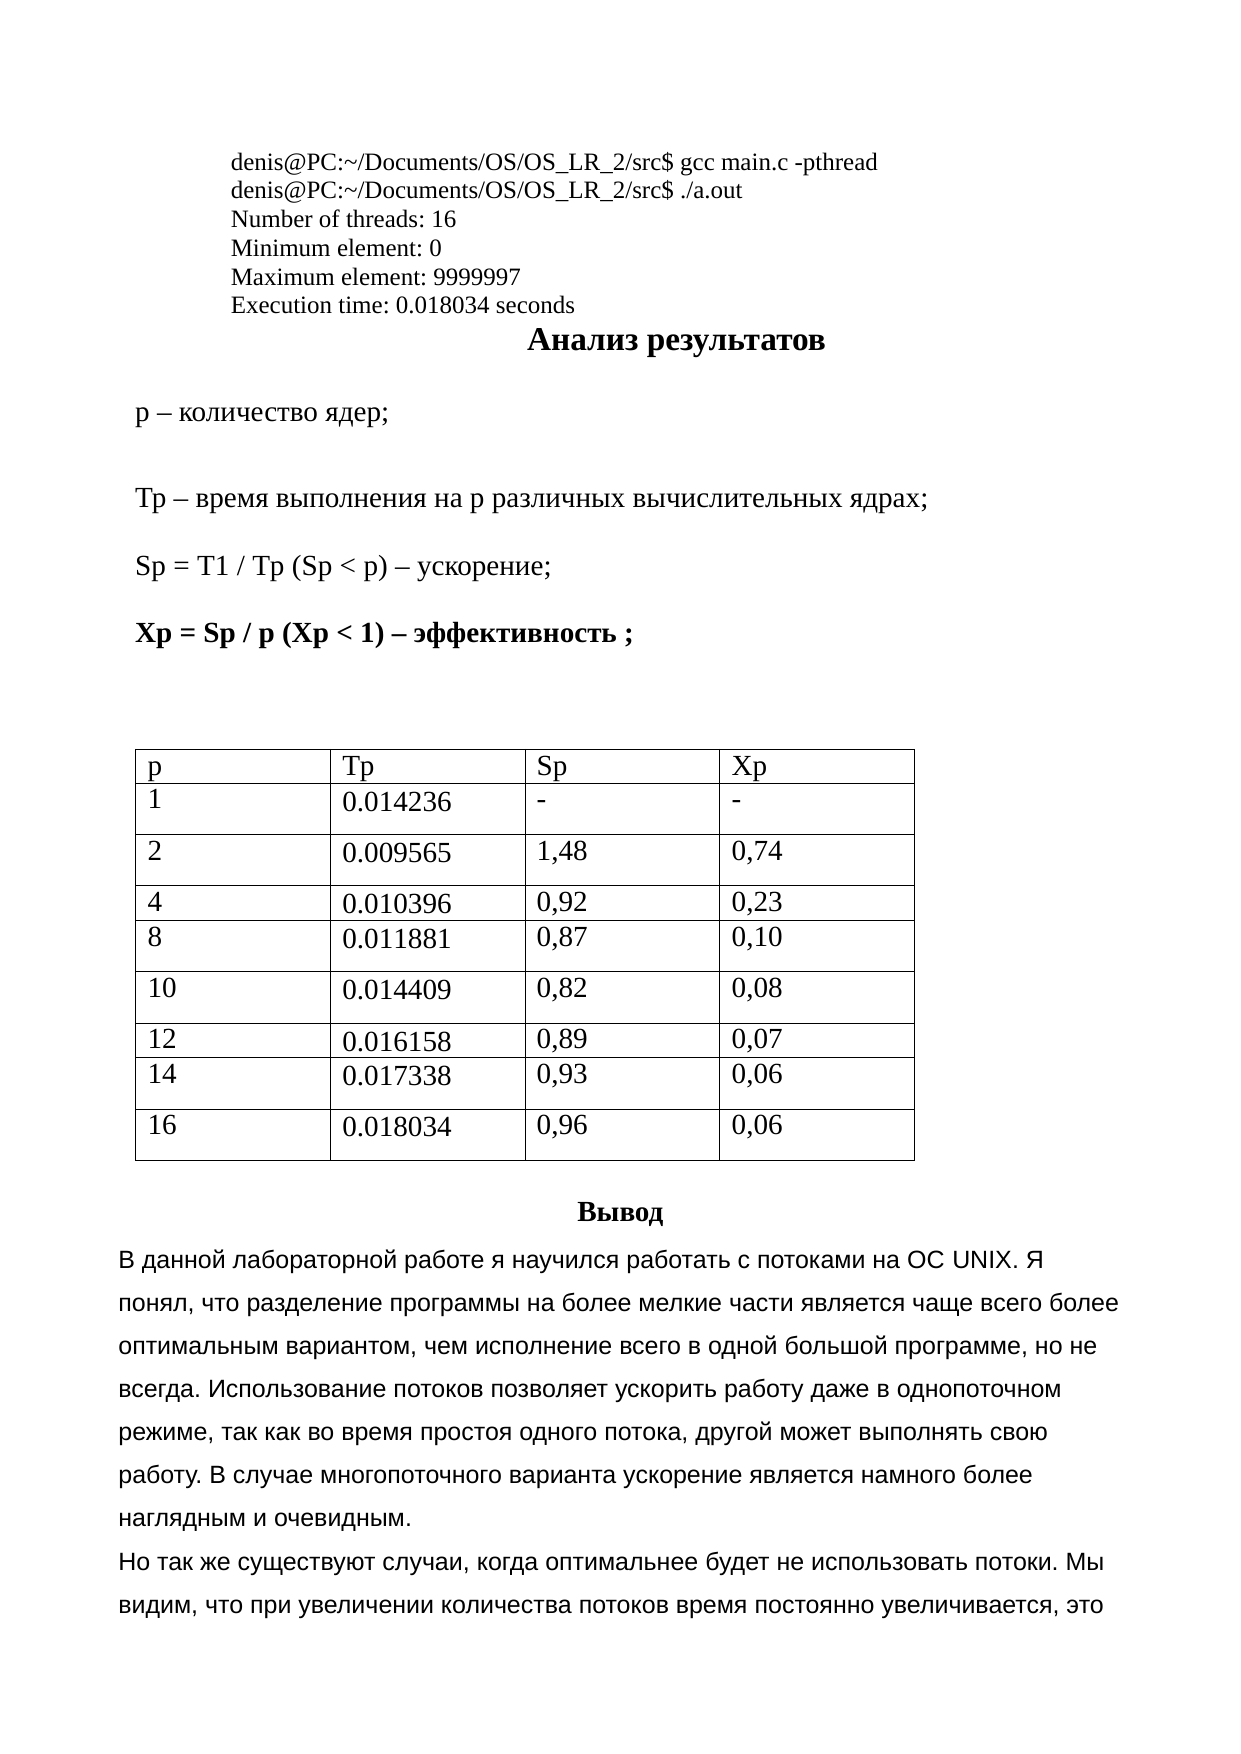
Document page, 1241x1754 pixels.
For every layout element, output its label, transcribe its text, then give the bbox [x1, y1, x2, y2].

table_cell 0.010396 [331, 886, 525, 920]
list Number of threads: 16 [193, 204, 1122, 233]
table_cell 0,93 [526, 1058, 719, 1108]
table_cell 4 [136, 886, 330, 920]
table_cell 0.017338 [331, 1058, 525, 1108]
list Maximum element: 9999997 [193, 262, 1122, 291]
table_cell 0.014236 [331, 784, 525, 834]
table_cell 0,06 [720, 1110, 914, 1160]
table_cell 0,82 [526, 972, 719, 1022]
table_cell 0,23 [720, 886, 914, 920]
table_header Xp [720, 750, 914, 783]
table_cell - [720, 784, 914, 834]
text Xp = Sp / p (Xp < 1) – эффективность ; [135, 615, 813, 648]
text Но так же существуют случаи, когда оптимальнее будет не использовать потоки. Мы видим, что при увеличении количества потоков время постоянно увеличивается, это [118, 1546, 1122, 1618]
table_cell 0,74 [720, 835, 914, 885]
text Вывод [118, 1194, 1122, 1228]
table_header Sp [526, 750, 719, 783]
table_cell 0.016158 [331, 1024, 525, 1057]
text Тр – время выполнения на р различных вычислительных ядрах; Sp = T1 / Tp (Sp < p) – ускорение; [135, 481, 933, 581]
table_cell 14 [136, 1058, 330, 1108]
table_cell 1 [136, 784, 330, 834]
table_header Tp [331, 750, 525, 783]
text p – количество ядер; [135, 394, 1122, 427]
list Execution time: 0.018034 seconds [193, 291, 1122, 319]
table_cell 0.009565 [331, 835, 525, 885]
table_cell 0,07 [720, 1024, 914, 1057]
table_cell 0,06 [720, 1058, 914, 1108]
table_cell 0.014409 [331, 972, 525, 1022]
table_cell 16 [136, 1110, 330, 1160]
table_cell 10 [136, 972, 330, 1022]
table_cell 12 [136, 1024, 330, 1057]
table_cell - [526, 784, 719, 834]
table_cell 0.018034 [331, 1110, 525, 1160]
table_header p [136, 750, 330, 783]
table_cell 0,92 [526, 886, 719, 920]
table_cell 0,89 [526, 1024, 719, 1057]
table_cell 1,48 [526, 835, 719, 885]
list denis@PC:~/Documents/OS/OS_LR_2/src$ gcc main.c -pthread [193, 147, 1122, 176]
table_cell 0,87 [526, 921, 719, 971]
table_cell 0,96 [526, 1110, 719, 1160]
list Анализ результатов [193, 319, 1122, 358]
text В данной лабораторной работе я научился работать с потоками на ОС UNIX. Я понял, что разделение программы на более мелкие части является чаще всего более оптимальным вариантом, чем исполнение всего в одной большой программе, но не всегда. Использование потоков позволяет ускорить работу даже в однопоточном режиме, так как во время простоя одного потока, другой может выполнять свою работу. В случае многопоточного варианта ускорение является намного более наглядным и очевидным. [118, 1244, 1122, 1532]
table_cell 8 [136, 921, 330, 971]
table_cell 2 [136, 835, 330, 885]
table_cell 0,10 [720, 921, 914, 971]
table_cell 0.011881 [331, 921, 525, 971]
list denis@PC:~/Documents/OS/OS_LR_2/src$ ./a.out [193, 176, 1122, 204]
table_cell 0,08 [720, 972, 914, 1022]
list Minimum element: 0 [193, 233, 1122, 262]
